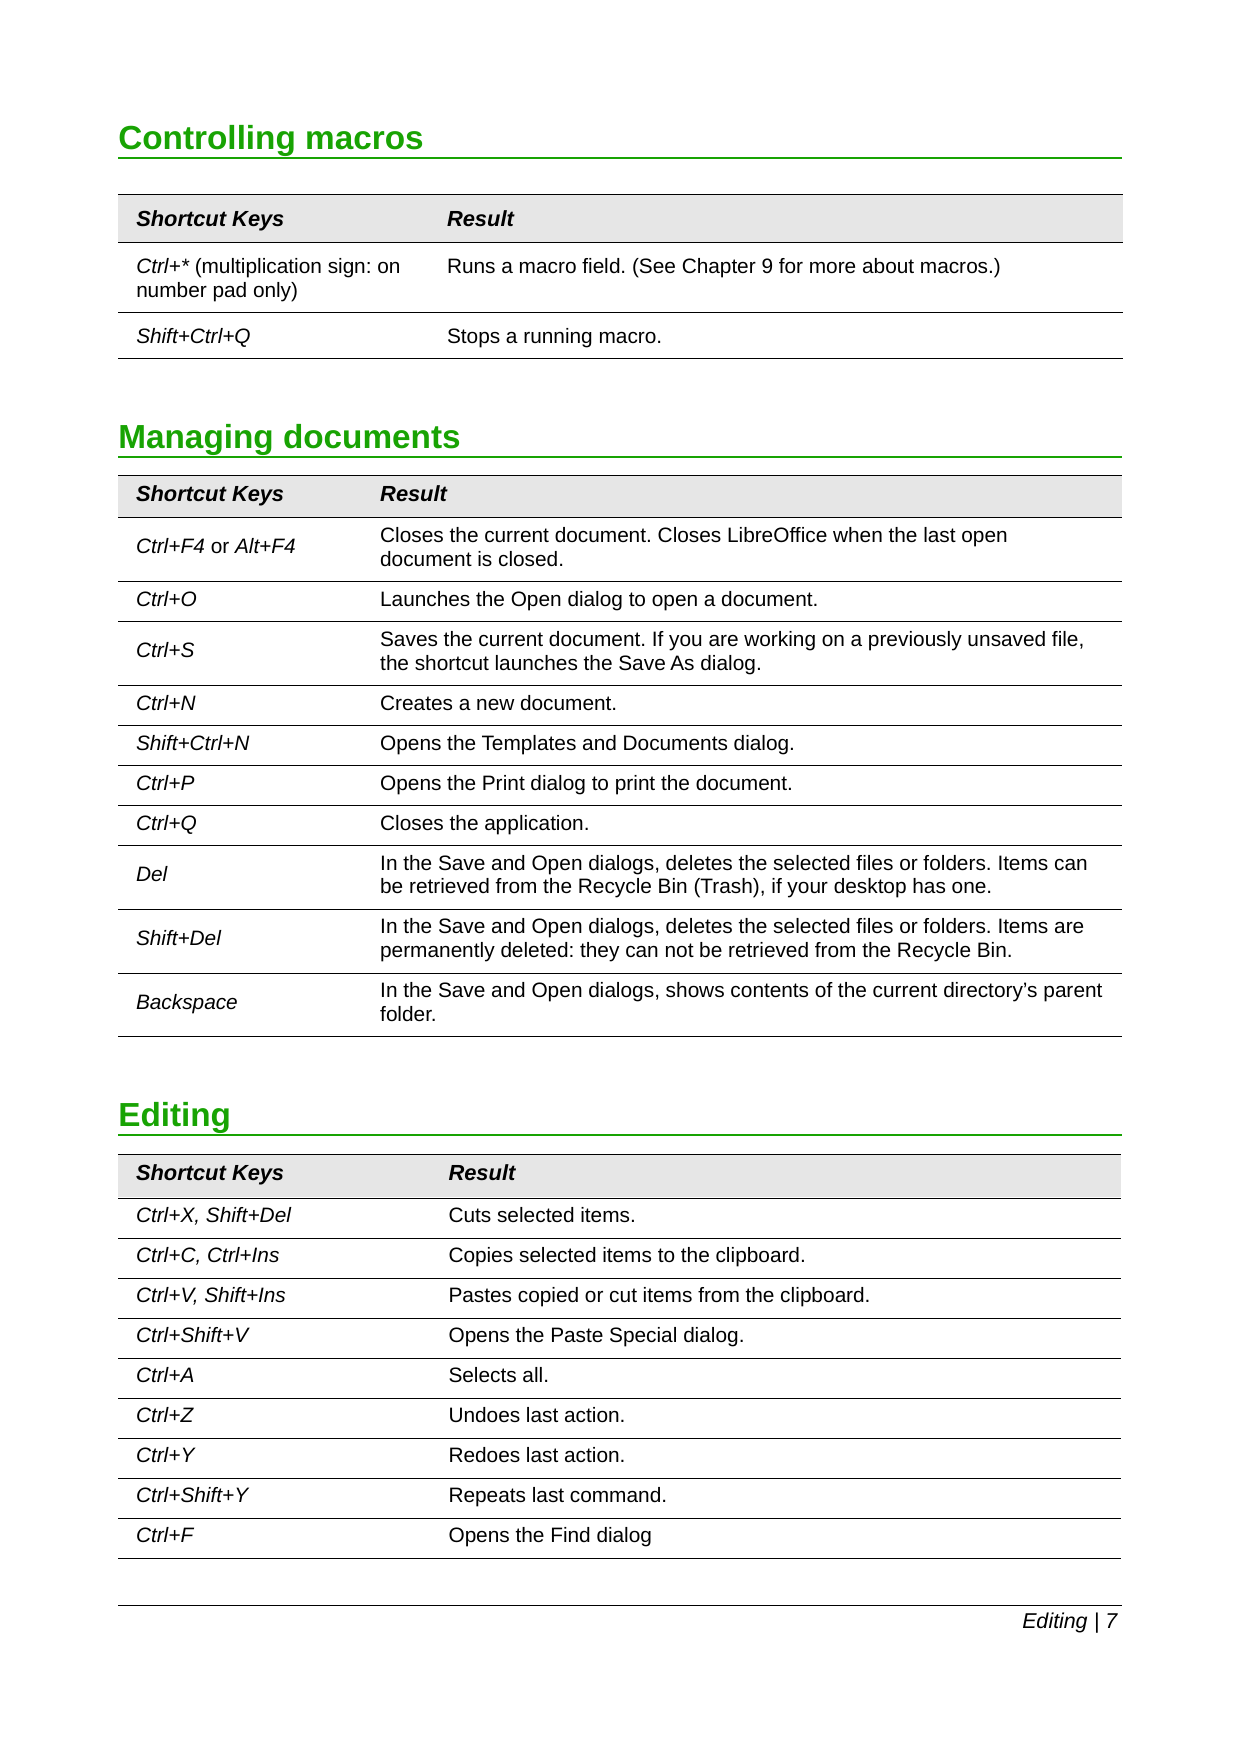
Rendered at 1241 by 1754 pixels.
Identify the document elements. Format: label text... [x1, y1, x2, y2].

table_cell Runs a macro field. (See Chapter 9 for more about macros.) [429, 243, 1123, 312]
table_cell Opens the Paste Special dialog. [431, 1319, 1121, 1357]
table_cell Opens the Print dialog to print the document. [362, 766, 1122, 804]
table_cell Repeats last command. [431, 1479, 1121, 1517]
table_cell Ctrl+X, Shift+Del [118, 1199, 431, 1237]
table_cell Opens the Templates and Documents dialog. [362, 726, 1122, 764]
table_cell Ctrl+S [118, 622, 362, 684]
table_cell Shift+Ctrl+N [118, 726, 362, 764]
table_cell Ctrl+Q [118, 806, 362, 844]
table_cell Opens the Find dialog [431, 1519, 1121, 1557]
table_cell Ctrl+Shift+Y [118, 1479, 431, 1517]
subtitle Editing [118, 1095, 1122, 1134]
subtitle Controlling macros [118, 118, 1122, 157]
table_cell Undoes last action. [431, 1399, 1121, 1437]
table_cell Ctrl+C, Ctrl+Ins [118, 1239, 431, 1277]
table_header Shortcut Keys [118, 195, 429, 242]
table_cell Backspace [118, 974, 362, 1036]
table_cell Ctrl+V, Shift+Ins [118, 1279, 431, 1317]
table_header Shortcut Keys [118, 1155, 431, 1197]
table_cell Ctrl+F [118, 1519, 431, 1557]
table_header Result [429, 195, 1123, 242]
table_cell Shift+Ctrl+Q [118, 313, 429, 358]
table_cell Copies selected items to the clipboard. [431, 1239, 1121, 1277]
table_cell Selects all. [431, 1359, 1121, 1397]
table_cell Del [118, 846, 362, 908]
table_cell Ctrl+P [118, 766, 362, 804]
table_cell Closes the application. [362, 806, 1122, 844]
table_header Result [431, 1155, 1121, 1197]
table_cell Ctrl+F4 or Alt+F4 [118, 518, 362, 581]
table_cell Ctrl+O [118, 582, 362, 621]
table_header Result [362, 476, 1122, 517]
table_cell Pastes copied or cut items from the clipboard. [431, 1279, 1121, 1317]
table_cell Ctrl+Z [118, 1399, 431, 1437]
table_cell Saves the current document. If you are working on a previously unsaved file, the shortcut launches the Save As dialog. [362, 622, 1122, 684]
table_cell Ctrl+* (multiplication sign: on number pad only) [118, 243, 429, 312]
subtitle Managing documents [118, 417, 1122, 456]
table_cell Redoes last action. [431, 1439, 1121, 1477]
table_cell In the Save and Open dialogs, deletes the selected files or folders. Items are permanently deleted: they can not be retrieved from the Recycle Bin. [362, 910, 1122, 972]
table_cell Ctrl+A [118, 1359, 431, 1397]
table_cell In the Save and Open dialogs, deletes the selected files or folders. Items can be retrieved from the Recycle Bin (Trash), if your desktop has one. [362, 846, 1122, 908]
table_cell In the Save and Open dialogs, shows contents of the current directory’s parent folder. [362, 974, 1122, 1036]
table_cell Cuts selected items. [431, 1199, 1121, 1237]
table_cell Shift+Del [118, 910, 362, 972]
table_cell Ctrl+N [118, 686, 362, 724]
table_cell Ctrl+Shift+V [118, 1319, 431, 1357]
table_header Shortcut Keys [118, 476, 362, 517]
table_cell Closes the current document. Closes LibreOffice when the last open document is closed. [362, 518, 1122, 581]
table_cell Launches the Open dialog to open a document. [362, 582, 1122, 621]
table_cell Stops a running macro. [429, 313, 1123, 358]
table_cell Creates a new document. [362, 686, 1122, 724]
table_cell Ctrl+Y [118, 1439, 431, 1477]
